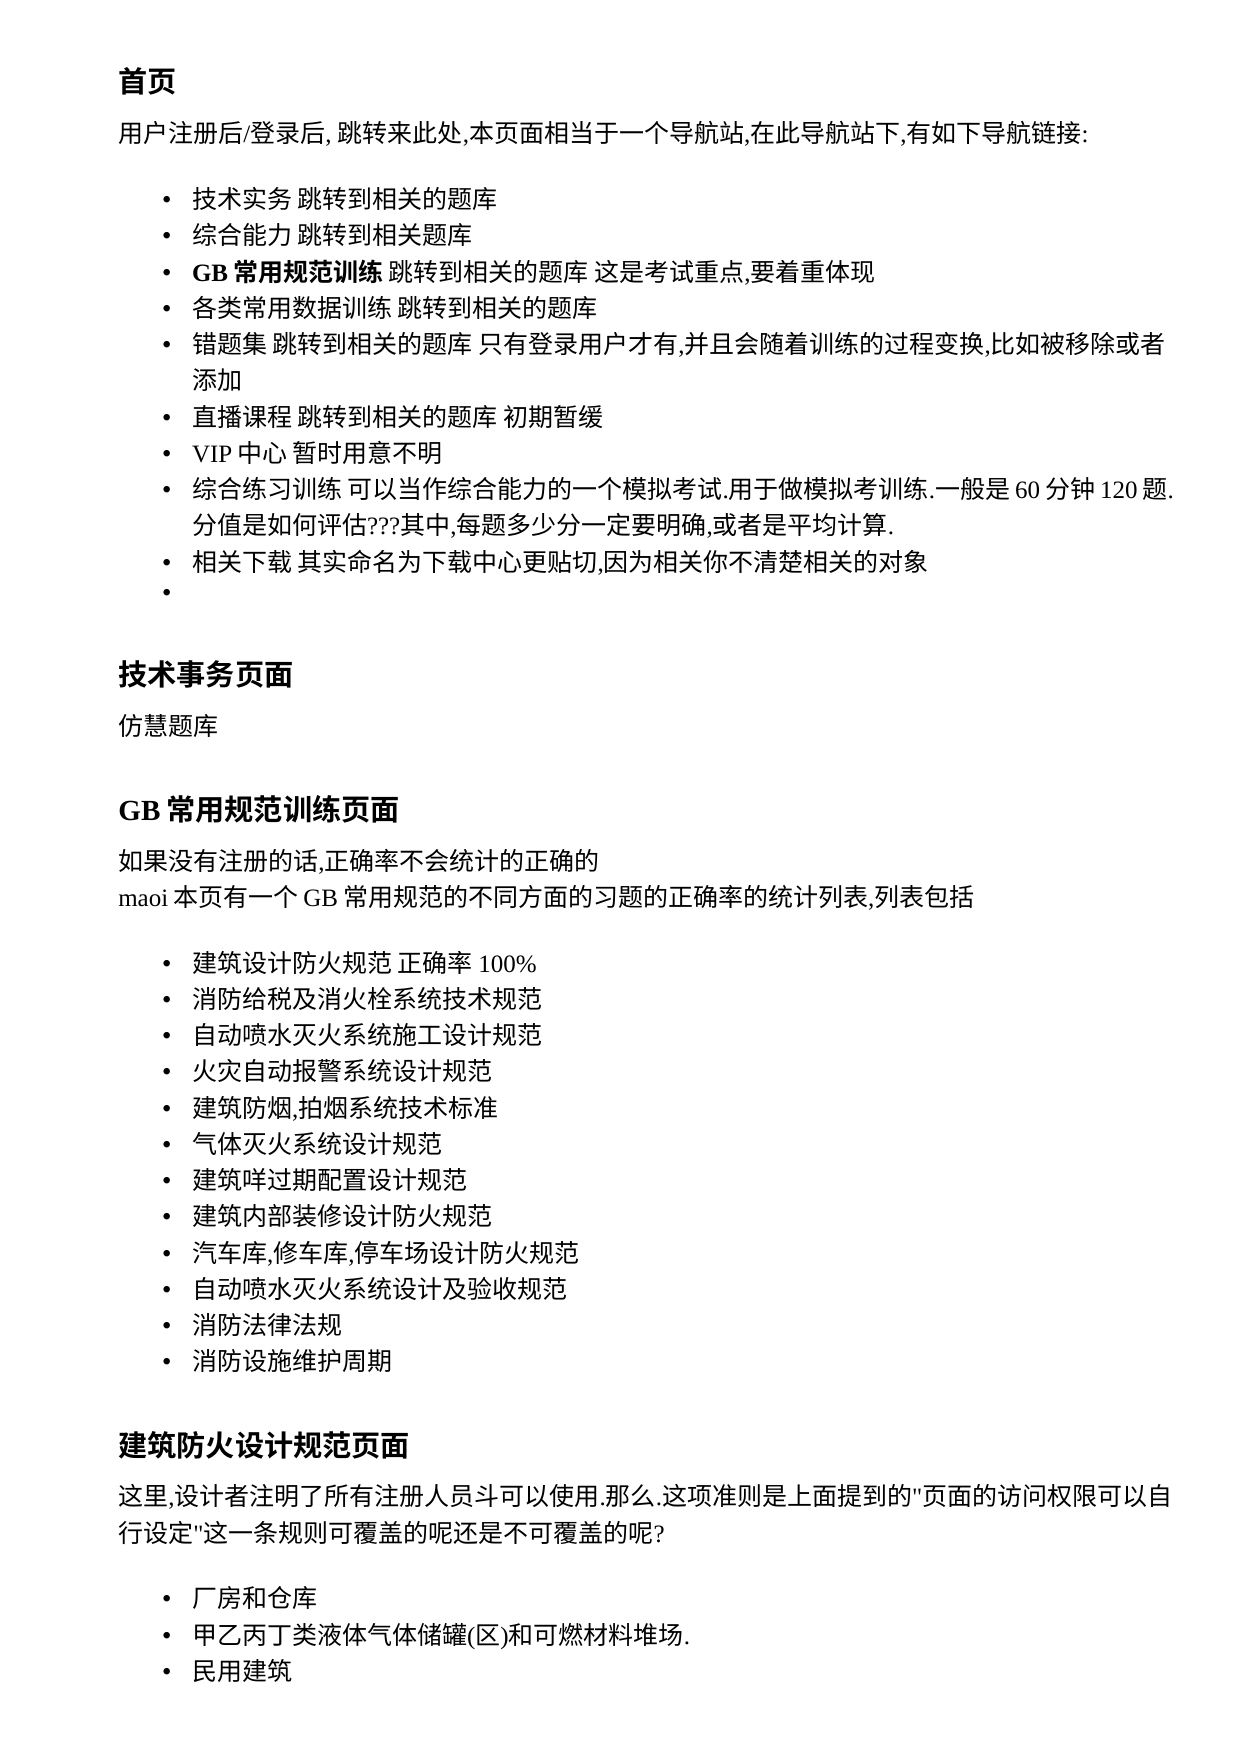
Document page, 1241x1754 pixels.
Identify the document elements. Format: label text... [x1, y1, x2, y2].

text 仿慧题库 [118, 706, 1181, 742]
list 汽车库,修车库,停车场设计防火规范 [162, 1233, 1181, 1269]
list 消防给税及消火栓系统技术规范 [162, 979, 1181, 1016]
list 综合练习训练 可以当作综合能力的一个模拟考试.用于做模拟考训练.一般是60分钟120题.分值是如何评估???其中,每题多少分一定要明确,或者是平均计算. [162, 469, 1181, 542]
text 如果没有注册的话,正确率不会统计的正确的 maoi本页有一个GB常用规范的不同方面的习题的正确率的统计列表,列表包括 [118, 841, 1181, 913]
list 各类常用数据训练 跳转到相关的题库 [162, 288, 1181, 324]
list VIP中心 暂时用意不明 [162, 433, 1181, 469]
list 建筑防烟,拍烟系统技术标准 [162, 1088, 1181, 1124]
list 直播课程 跳转到相关的题库 初期暂缓 [162, 397, 1181, 433]
subtitle 首页 [118, 59, 1181, 101]
list 火灾自动报警系统设计规范 [162, 1052, 1181, 1088]
text 这里,设计者注明了所有注册人员斗可以使用.那么.这项准则是上面提到的"页面的访问权限可以自行设定"这一条规则可覆盖的呢还是不可覆盖的呢? [118, 1477, 1181, 1549]
list 建筑咩过期配置设计规范 [162, 1161, 1181, 1197]
list 相关下载 其实命名为下载中心更贴切,因为相关你不清楚相关的对象 [162, 542, 1181, 578]
list 自动喷水灭火系统设计及验收规范 [162, 1269, 1181, 1306]
list 气体灭火系统设计规范 [162, 1124, 1181, 1161]
list 消防法律法规 [162, 1306, 1181, 1342]
list 建筑设计防火规范 正确率 100% [162, 943, 1181, 979]
text 用户注册后/登录后, 跳转来此处,本页面相当于一个导航站,在此导航站下,有如下导航链接: [118, 114, 1181, 150]
list 自动喷水灭火系统施工设计规范 [162, 1016, 1181, 1052]
list GB常用规范训练 跳转到相关的题库 这是考试重点,要着重体现 [162, 252, 1181, 288]
list 综合能力 跳转到相关题库 [162, 216, 1181, 252]
list 错题集 跳转到相关的题库 只有登录用户才有,并且会随着训练的过程变换,比如被移除或者添加 [162, 324, 1181, 397]
list 消防设施维护周期 [162, 1342, 1181, 1378]
list 技术实务 跳转到相关的题库 [162, 179, 1181, 216]
subtitle 建筑防火设计规范页面 [118, 1422, 1181, 1464]
subtitle 技术事务页面 [118, 651, 1181, 693]
list 民用建筑 [162, 1651, 1181, 1688]
list 厂房和仓库 [162, 1579, 1181, 1615]
list 甲乙丙丁类液体气体储罐(区)和可燃材料堆场. [162, 1615, 1181, 1651]
subtitle GB常用规范训练页面 [118, 786, 1181, 828]
list 建筑内部装修设计防火规范 [162, 1197, 1181, 1233]
